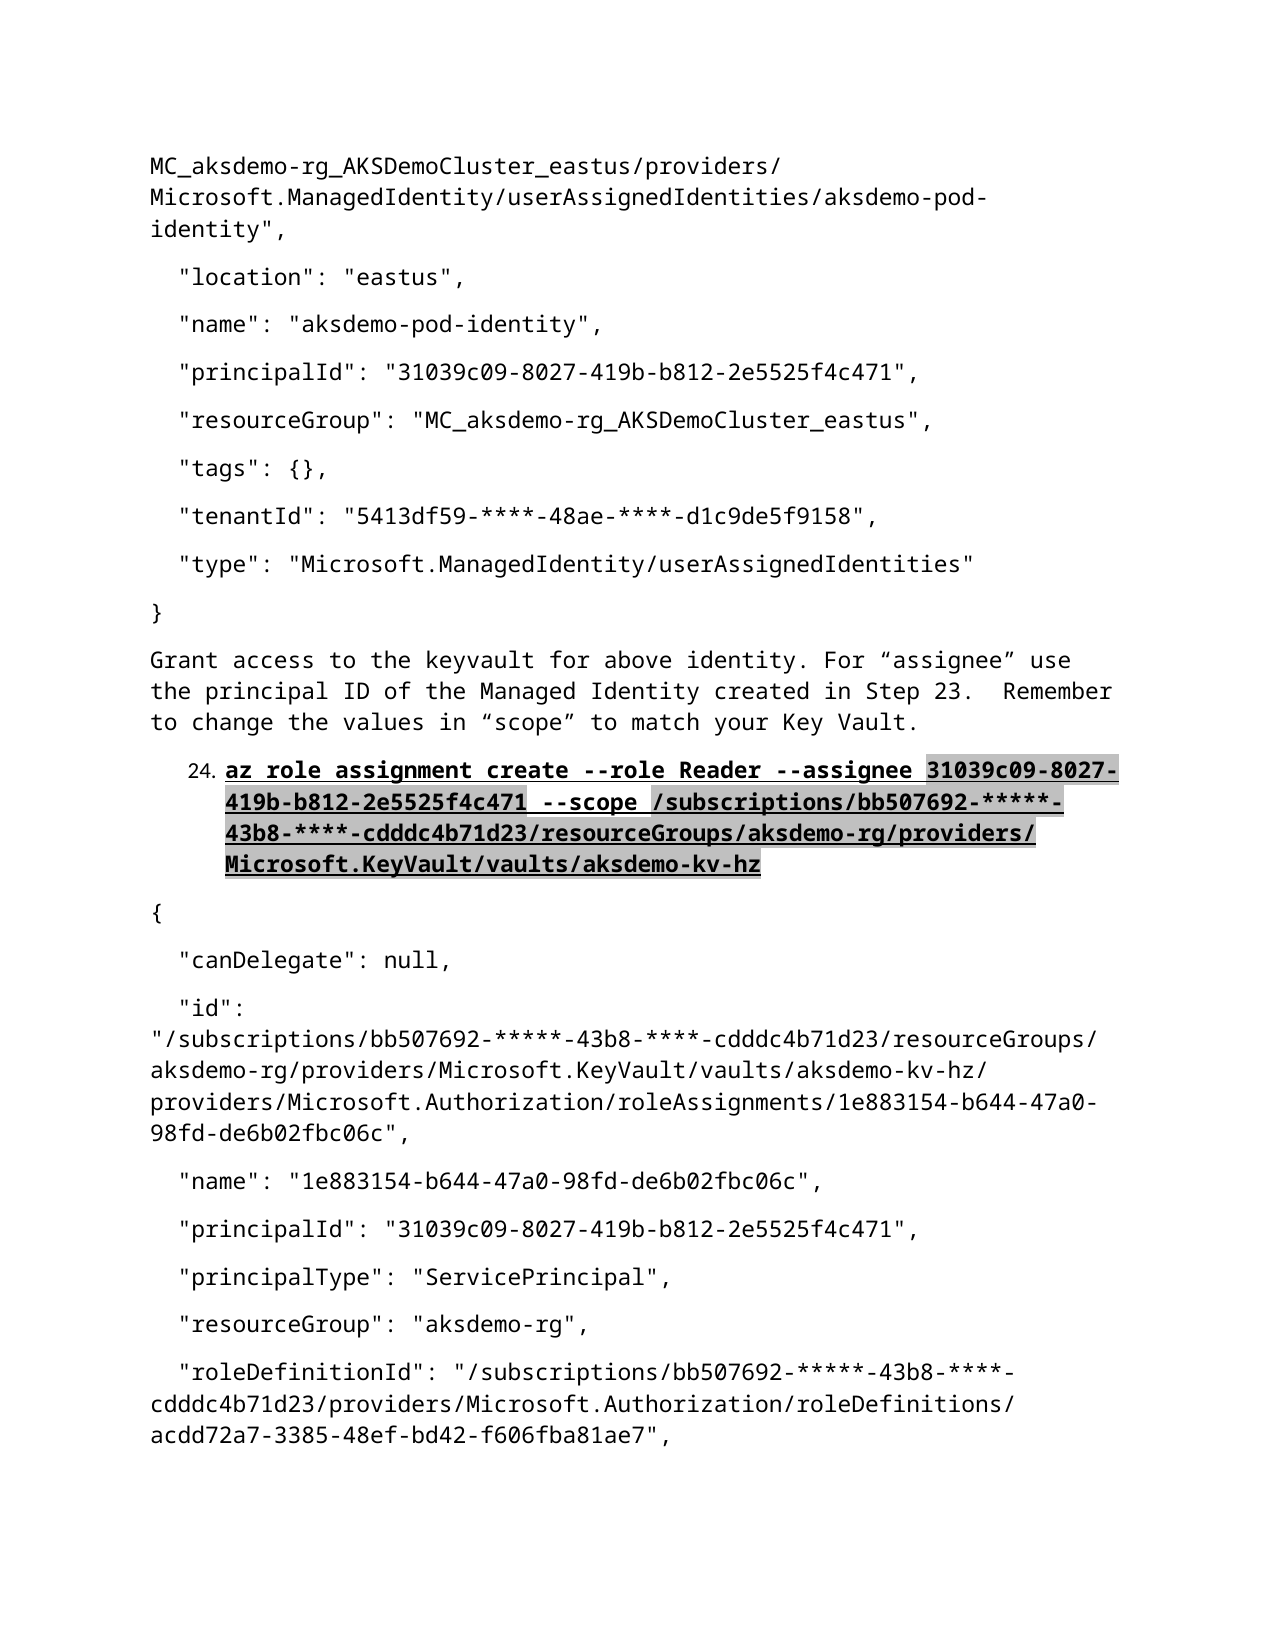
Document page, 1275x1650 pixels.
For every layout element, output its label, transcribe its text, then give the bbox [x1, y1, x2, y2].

text "canDelegate": null, [150, 944, 1125, 975]
text "principalId": "31039c09-8027-419b-b812-2e5525f4c471", [150, 1212, 1125, 1244]
text { [150, 896, 1125, 927]
text "id": "/subscriptions/bb507692-*****-43b8-****-cdddc4b71d23/resourceGroups/aksdemo-rg/providers/Microsoft.KeyVault/vaults/aksdemo-kv-hz/providers/Microsoft.Authorization/roleAssignments/1e883154-b644-47a0-98fd-de6b02fbc06c", [150, 992, 1125, 1148]
text "resourceGroup": "aksdemo-rg", [150, 1308, 1125, 1339]
text "type": "Microsoft.ManagedIdentity/userAssignedIdentities" [150, 548, 1125, 579]
text "principalId": "31039c09-8027-419b-b812-2e5525f4c471", [150, 356, 1125, 387]
text } [150, 596, 1125, 627]
text "location": "eastus", [150, 260, 1125, 292]
list az role assignment create --role Reader --assignee 31039c09-8027-419b-b812-2e5525f4c471 --scope /subscriptions/bb507692-*****-43b8-****-cdddc4b71d23/resourceGroups/aksdemo-rg/providers/Microsoft.KeyVault/vaults/aksdemo-kv-hz [187, 754, 1125, 879]
text Grant access to the keyvault for above identity. For “assignee” use the principal ID of the Managed Identity created in Step 23. Remember to change the values in “scope” to match your Key Vault. [150, 644, 1125, 737]
text "name": "1e883154-b644-47a0-98fd-de6b02fbc06c", [150, 1164, 1125, 1196]
text "principalType": "ServicePrincipal", [150, 1260, 1125, 1292]
text "tags": {}, [150, 452, 1125, 483]
text "tenantId": "5413df59-****-48ae-****-d1c9de5f9158", [150, 500, 1125, 531]
text MC_aksdemo-rg_AKSDemoCluster_eastus/providers/Microsoft.ManagedIdentity/userAssignedIdentities/aksdemo-pod-identity", [150, 150, 1125, 244]
text "name": "aksdemo-pod-identity", [150, 308, 1125, 339]
text "roleDefinitionId": "/subscriptions/bb507692-*****-43b8-****-cdddc4b71d23/providers/Microsoft.Authorization/roleDefinitions/acdd72a7-3385-48ef-bd42-f606fba81ae7", [150, 1356, 1125, 1450]
text "resourceGroup": "MC_aksdemo-rg_AKSDemoCluster_eastus", [150, 404, 1125, 435]
